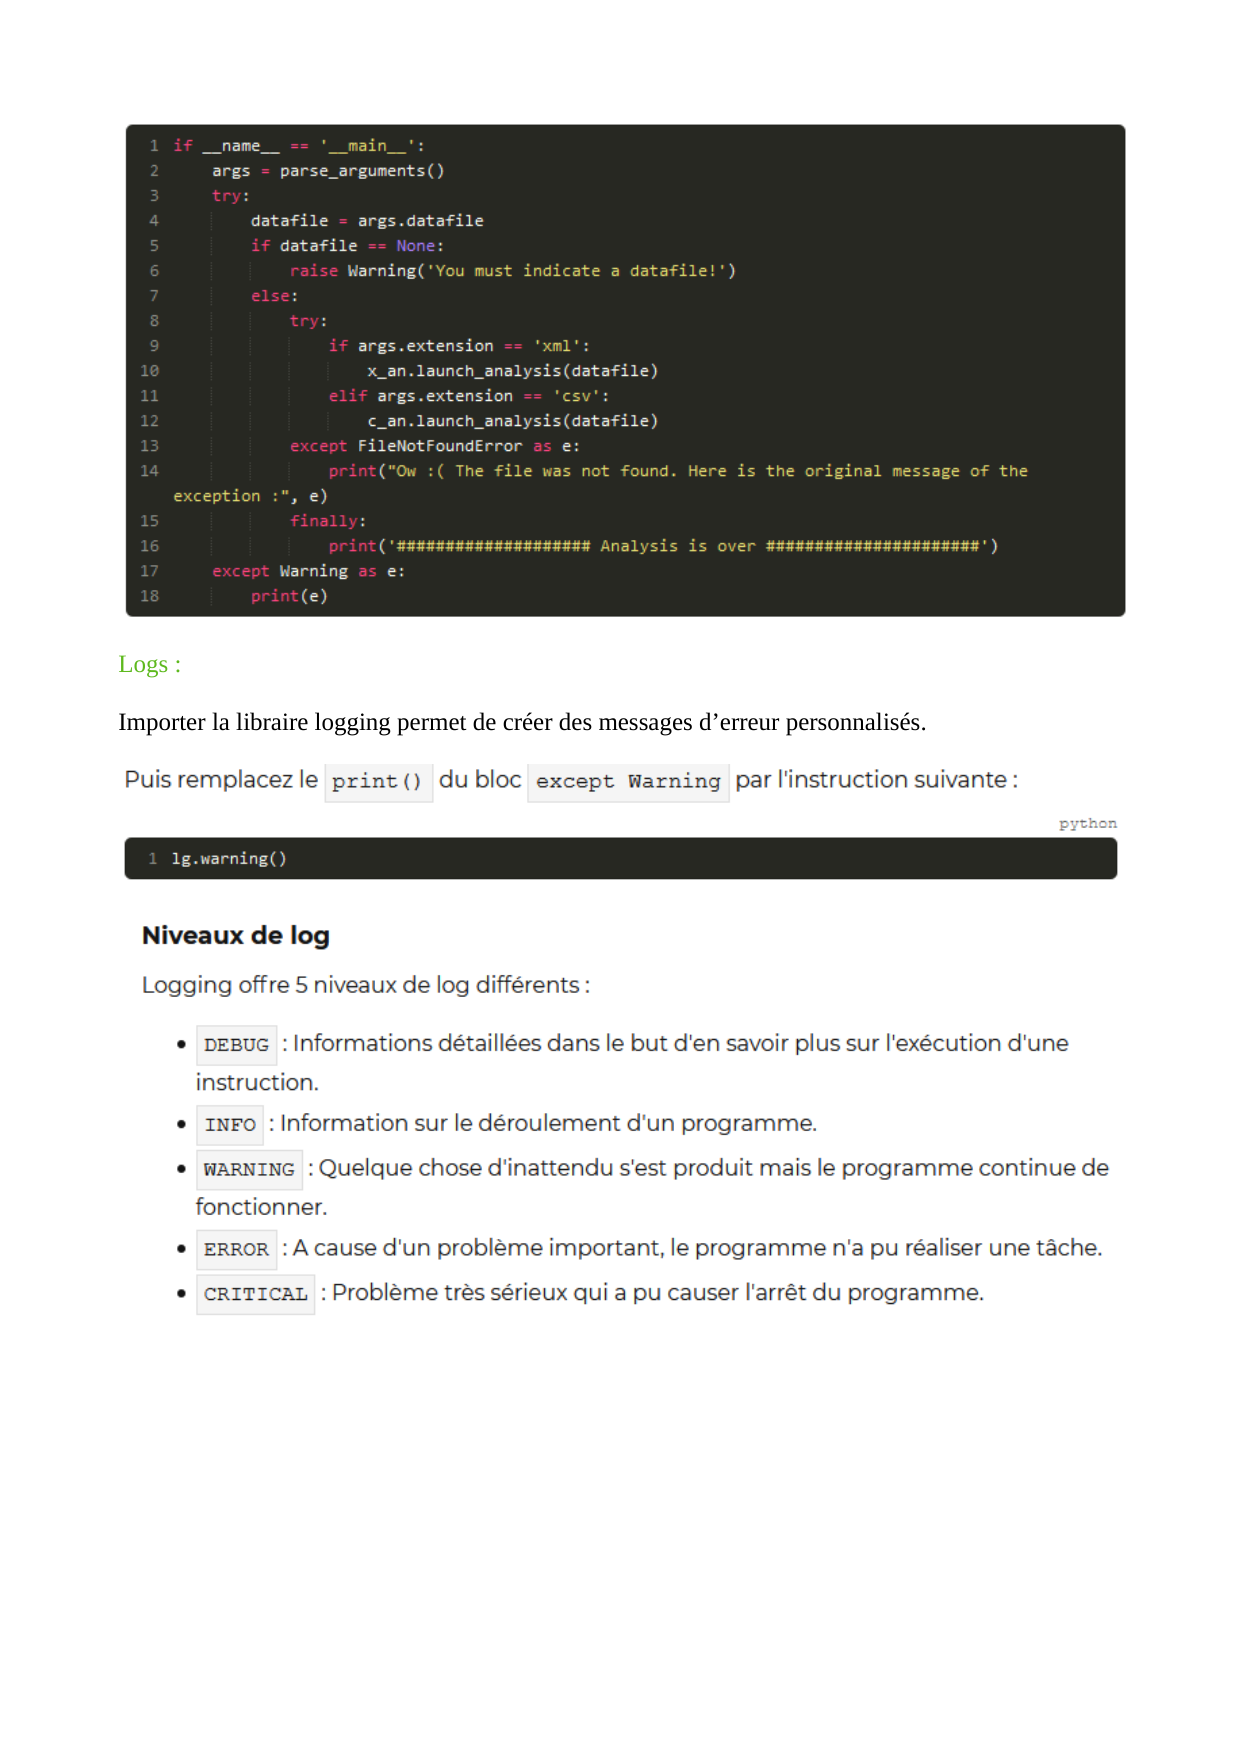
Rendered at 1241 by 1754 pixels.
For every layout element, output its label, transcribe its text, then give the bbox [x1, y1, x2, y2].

text Importer la libraire logging permet de créer des messages d’erreur personnalisés. [118, 707, 1122, 736]
text Logs : [118, 649, 1122, 678]
picture [118, 913, 1123, 1322]
picture [122, 123, 1127, 621]
picture [118, 764, 1123, 885]
